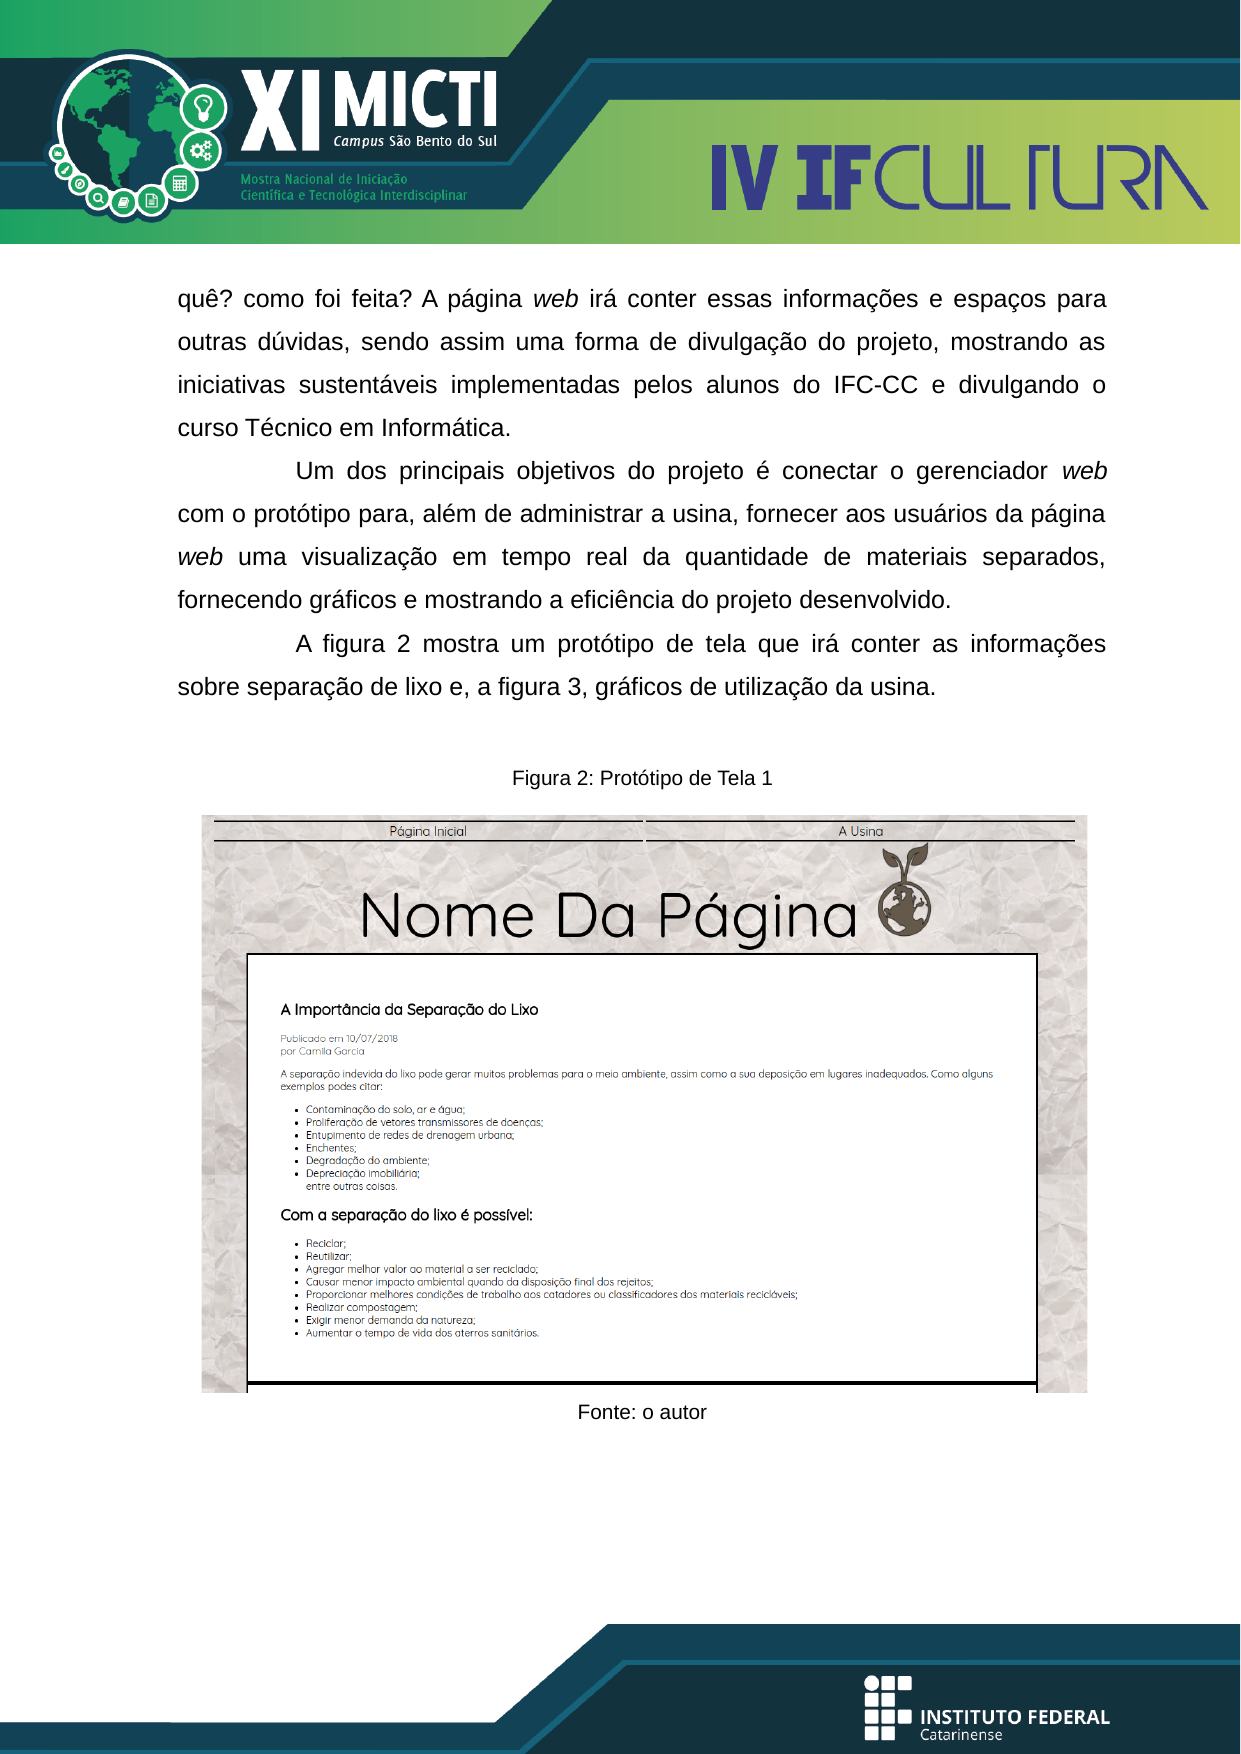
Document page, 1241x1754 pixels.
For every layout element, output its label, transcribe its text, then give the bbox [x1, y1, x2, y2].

text A figura 2 mostra um protótipo de tela que irá conter as informações sobre separação de lixo e, a figura 3, gráficos de utilização da usina. [177, 628, 1107, 700]
text Figura 2: Protótipo de Tela 1 [177, 766, 1107, 790]
text Um dos principais objetivos do projeto é conectar o gerenciador web com o protótipo para, além de administrar a usina, fornecer aos usuários da página web uma visualização em tempo real da quantidade de materiais separados, fornecendo gráficos e mostrando a eficiência do projeto desenvolvido. [177, 456, 1107, 614]
text Fonte: o autor [177, 802, 1107, 1423]
text quê? como foi feita? A página web irá conter essas informações e espaços para outras dúvidas, sendo assim uma forma de divulgação do projeto, mostrando as iniciativas sustentáveis implementadas pelos alunos do IFC-CC e divulgando o curso Técnico em Informática. [177, 283, 1107, 442]
picture [201, 815, 1088, 1393]
picture [0, 1624, 1241, 1754]
picture [0, 0, 1241, 244]
